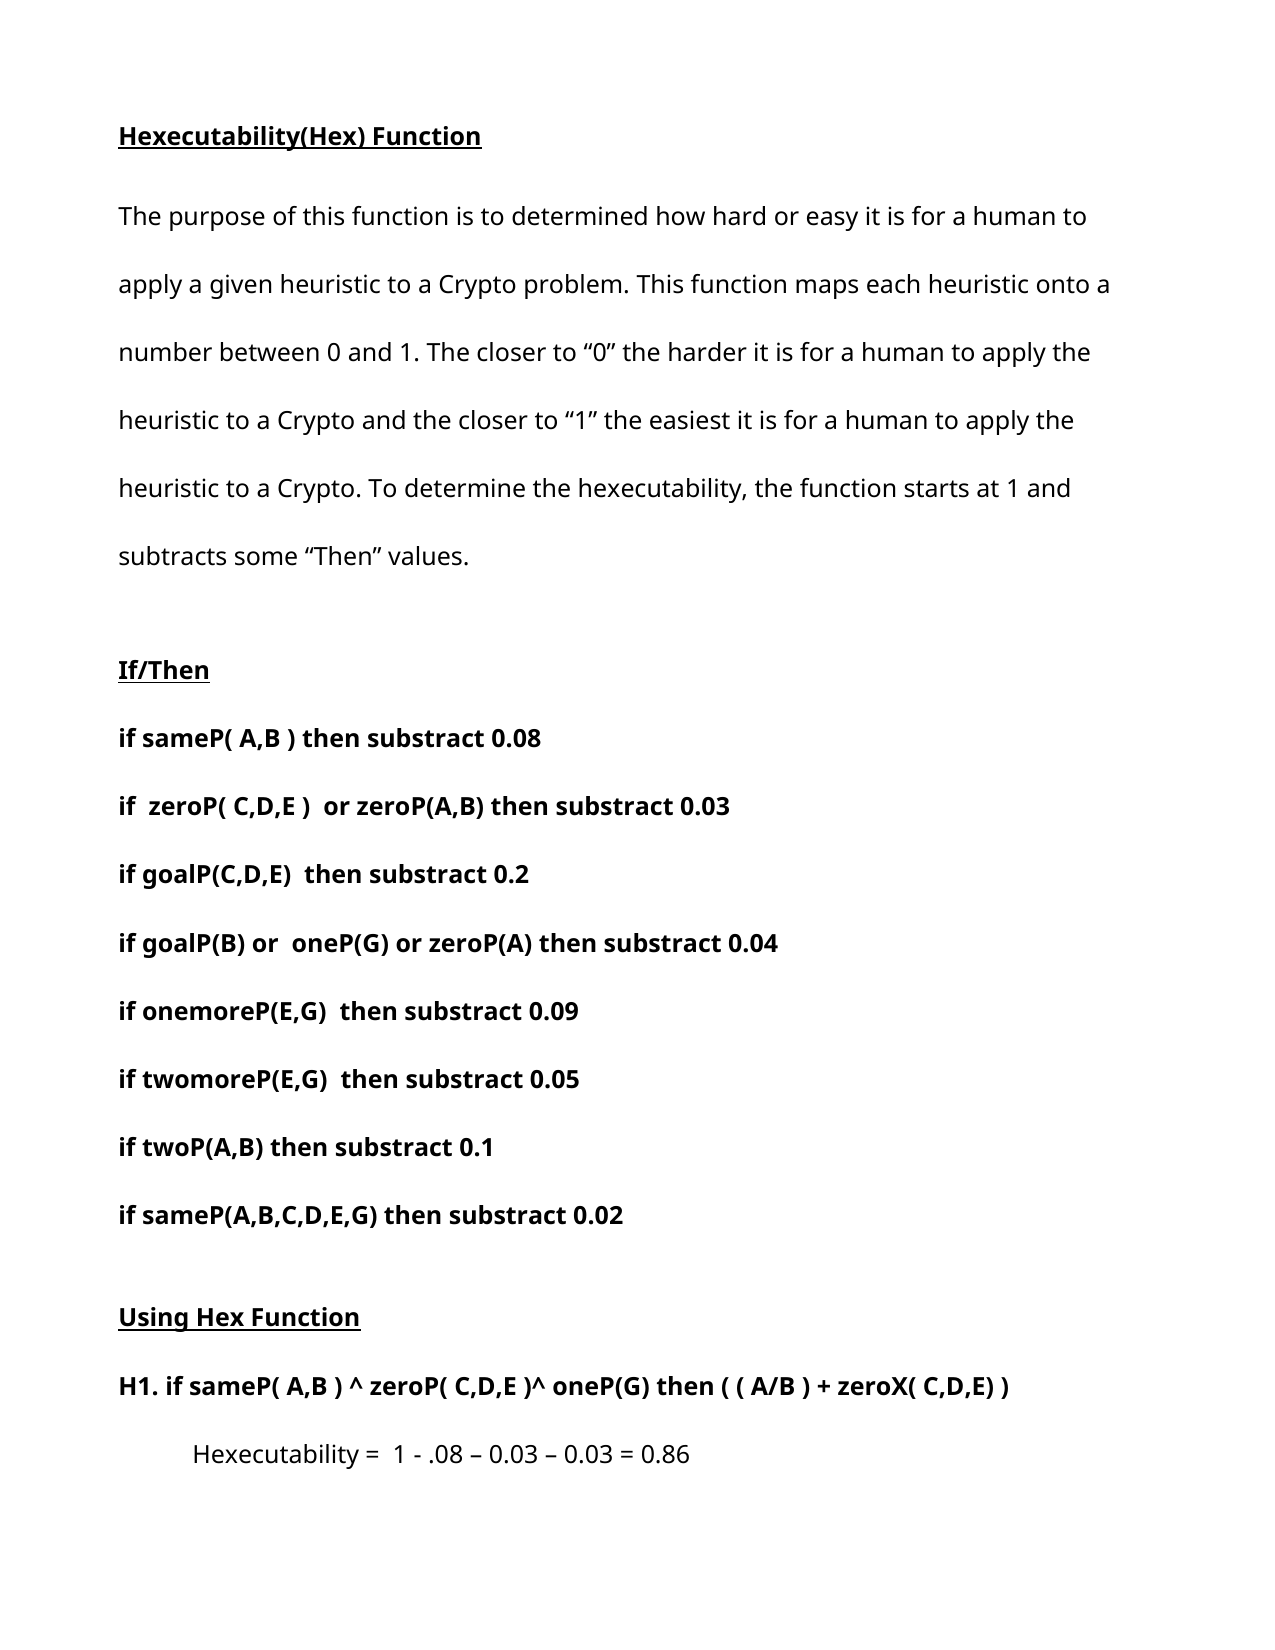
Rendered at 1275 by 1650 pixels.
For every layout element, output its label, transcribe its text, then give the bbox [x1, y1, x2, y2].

text Using Hex Function [118, 1300, 1157, 1334]
text if twomoreP(E,G) then substract 0.05 [118, 1062, 1157, 1096]
text if goalP(C,D,E) then substract 0.2 [118, 857, 1157, 891]
text Hexecutability = 1 - .08 – 0.03 – 0.03 = 0.86 [118, 1436, 1157, 1470]
text The purpose of this function is to determined how hard or easy it is for a human to apply a given heuristic to a Crypto problem. This function maps each heuristic onto a number between 0 and 1. The closer to “0” the harder it is for a human to apply the heuristic to a Crypto and the closer to “1” the easiest it is for a human to apply the heuristic to a Crypto. To determine the hexecutability, the function starts at 1 and subtracts some “Then” values. [118, 198, 1157, 573]
text if onemoreP(E,G) then substract 0.09 [118, 993, 1157, 1027]
text if goalP(B) or oneP(G) or zeroP(A) then substract 0.04 [118, 925, 1157, 959]
text if twoP(A,B) then substract 0.1 [118, 1130, 1157, 1164]
text H1. if sameP( A,B ) ^ zeroP( C,D,E )^ oneP(G) then ( ( A/B ) + zeroX( C,D,E) ) [118, 1368, 1157, 1402]
text Hexecutability(Hex) Function [118, 118, 1157, 152]
text if zeroP( C,D,E ) or zeroP(A,B) then substract 0.03 [118, 789, 1157, 823]
text If/Then [118, 653, 1157, 687]
text if sameP( A,B ) then substract 0.08 [118, 721, 1157, 755]
text if sameP(A,B,C,D,E,G) then substract 0.02 [118, 1198, 1157, 1232]
